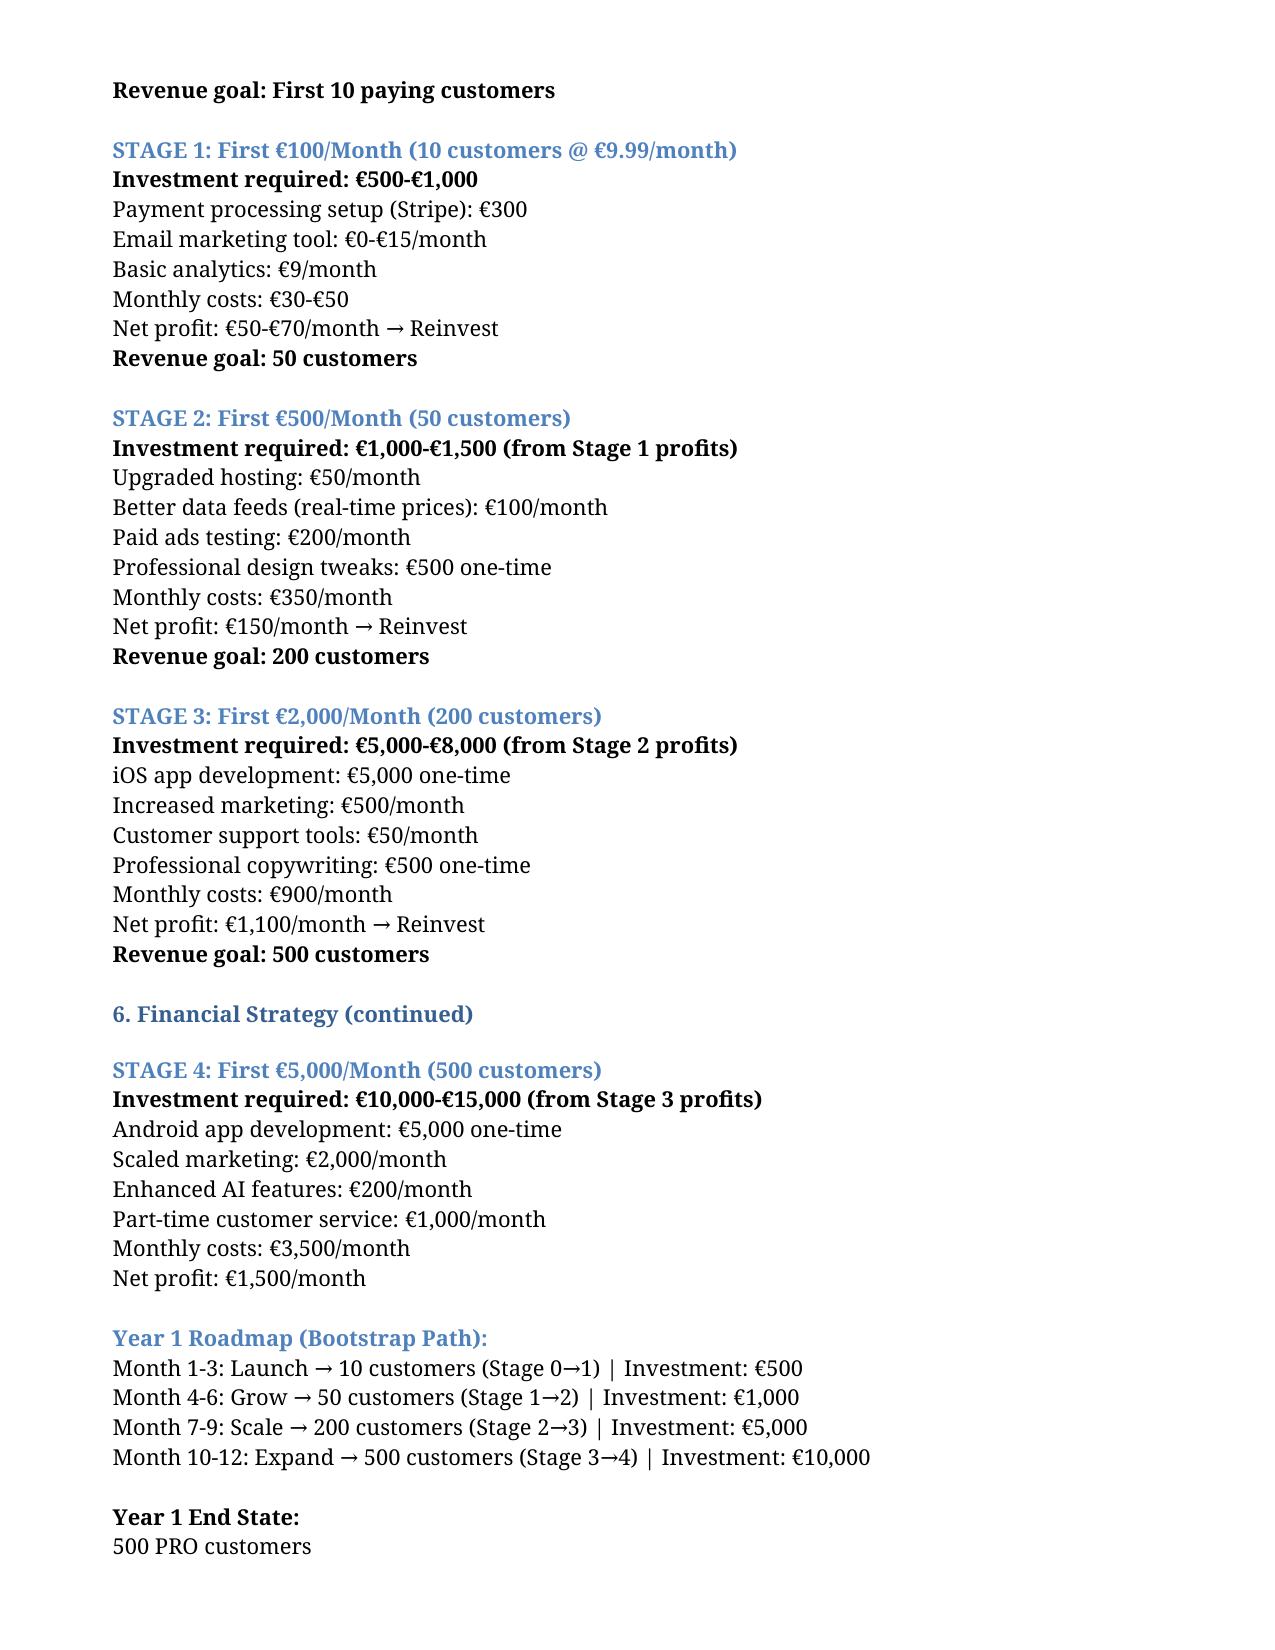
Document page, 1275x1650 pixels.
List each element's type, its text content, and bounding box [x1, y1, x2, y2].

list Net profit: €1,100/month → Reinvest [112, 909, 1162, 939]
subtitle STAGE 4: First €5,000/Month (500 customers) [112, 1055, 1162, 1084]
list Paid ads testing: €200/month [112, 522, 1162, 552]
list Scaled marketing: €2,000/month [112, 1144, 1162, 1174]
subtitle Year 1 Roadmap (Bootstrap Path): [112, 1323, 1162, 1353]
list Month 1-3: Launch → 10 customers (Stage 0→1) | Investment: €500 [112, 1353, 1162, 1382]
list Enhanced AI features: €200/month [112, 1174, 1162, 1204]
list Better data feeds (real-time prices): €100/month [112, 492, 1162, 522]
list Professional design tweaks: €500 one-time [112, 552, 1162, 581]
list 500 PRO customers [112, 1531, 1162, 1561]
list Email marketing tool: €0-€15/month [112, 224, 1162, 254]
list Net profit: €150/month → Reinvest [112, 611, 1162, 641]
list Payment processing setup (Stripe): €300 [112, 194, 1162, 224]
list Basic analytics: €9/month [112, 254, 1162, 283]
text Investment required: €500-€1,000 [112, 164, 1162, 194]
list Customer support tools: €50/month [112, 820, 1162, 849]
text Investment required: €5,000-€8,000 (from Stage 2 profits) [112, 730, 1162, 760]
list Monthly costs: €900/month [112, 879, 1162, 909]
subtitle 6. Financial Strategy (continued) [112, 998, 1162, 1028]
text Revenue goal: 50 customers [112, 343, 1162, 373]
list Month 7-9: Scale → 200 customers (Stage 2→3) | Investment: €5,000 [112, 1412, 1162, 1442]
subtitle STAGE 1: First €100/Month (10 customers @ €9.99/month) [112, 134, 1162, 164]
list Month 4-6: Grow → 50 customers (Stage 1→2) | Investment: €1,000 [112, 1382, 1162, 1412]
list Professional copywriting: €500 one-time [112, 849, 1162, 879]
text Investment required: €10,000-€15,000 (from Stage 3 profits) [112, 1084, 1162, 1114]
list Net profit: €50-€70/month → Reinvest [112, 313, 1162, 343]
list Monthly costs: €30-€50 [112, 283, 1162, 313]
list Monthly costs: €3,500/month [112, 1233, 1162, 1263]
list Net profit: €1,500/month [112, 1263, 1162, 1293]
text Revenue goal: First 10 paying customers [112, 75, 1162, 105]
text Revenue goal: 500 customers [112, 939, 1162, 969]
text Revenue goal: 200 customers [112, 641, 1162, 671]
list Upgraded hosting: €50/month [112, 462, 1162, 492]
text Investment required: €1,000-€1,500 (from Stage 1 profits) [112, 432, 1162, 462]
list Monthly costs: €350/month [112, 581, 1162, 611]
list Increased marketing: €500/month [112, 790, 1162, 820]
list Month 10-12: Expand → 500 customers (Stage 3→4) | Investment: €10,000 [112, 1442, 1162, 1472]
subtitle STAGE 3: First €2,000/Month (200 customers) [112, 701, 1162, 730]
list Android app development: €5,000 one-time [112, 1114, 1162, 1144]
list iOS app development: €5,000 one-time [112, 760, 1162, 790]
subtitle STAGE 2: First €500/Month (50 customers) [112, 403, 1162, 432]
text Year 1 End State: [112, 1502, 1162, 1531]
list Part-time customer service: €1,000/month [112, 1204, 1162, 1233]
